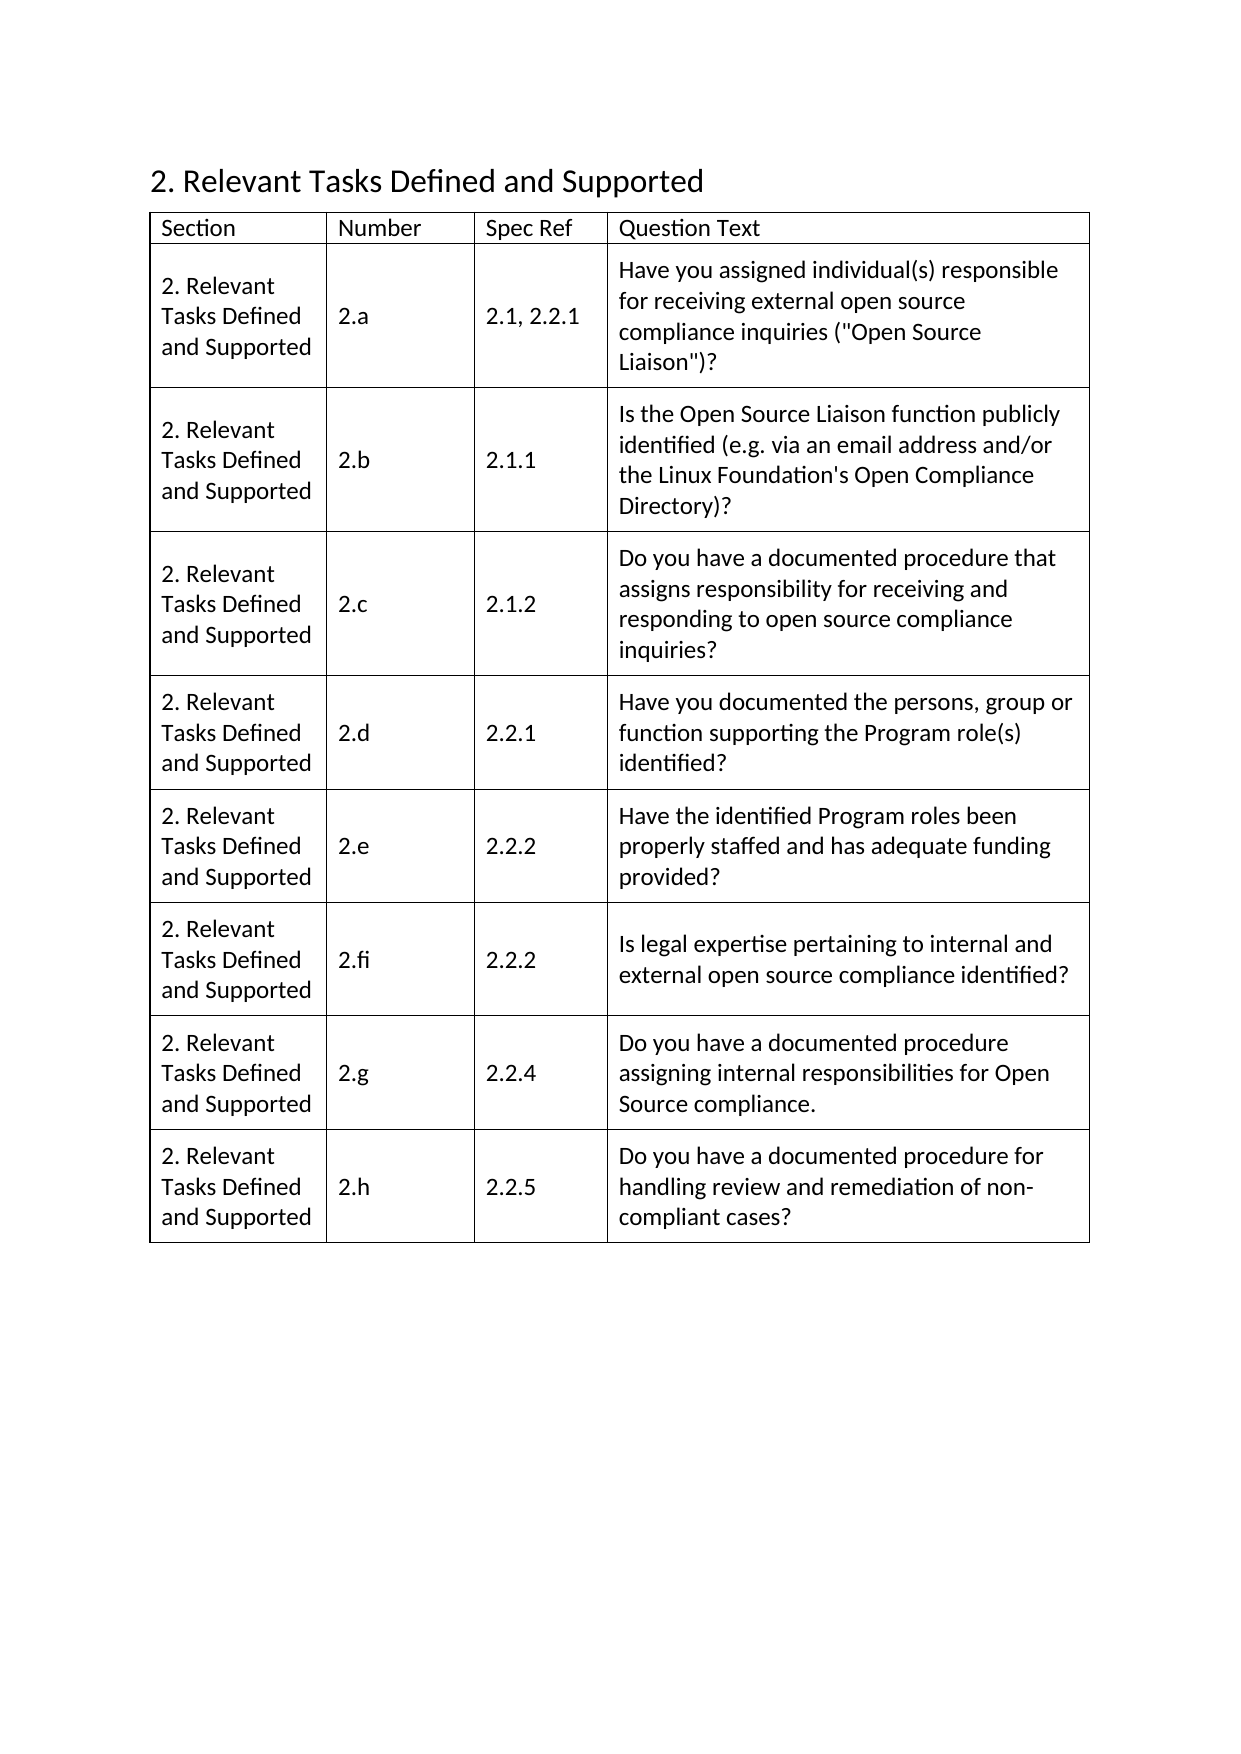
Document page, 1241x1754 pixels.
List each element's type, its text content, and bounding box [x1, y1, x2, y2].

table_cell 2.1, 2.2.1 [475, 244, 607, 387]
table_cell Have the identified Program roles been properly staffed and has adequate funding provided? [608, 790, 1089, 902]
table_cell 2.2.2 [475, 903, 607, 1015]
table_cell Do you have a documented procedure assigning internal responsibilities for Open Source compliance. [608, 1016, 1089, 1129]
table_cell 2.c [327, 532, 474, 675]
table_cell 2.2.2 [475, 790, 607, 902]
table_header Spec Ref [475, 213, 607, 243]
table_cell 2. Relevant Tasks Defined and Supported [151, 388, 326, 531]
table_cell 2.e [327, 790, 474, 902]
table_cell Do you have a documented procedure for handling review and remediation of non-compliant cases? [608, 1130, 1089, 1242]
table_cell 2.2.4 [475, 1016, 607, 1129]
table_cell 2. Relevant Tasks Defined and Supported [151, 1130, 326, 1242]
table_cell 2. Relevant Tasks Defined and Supported [151, 1016, 326, 1129]
table_cell Is legal expertise pertaining to internal and external open source compliance identified? [608, 903, 1089, 1015]
table_cell Have you assigned individual(s) responsible for receiving external open source compliance inquiries ("Open Source Liaison")? [608, 244, 1089, 387]
table_cell 2.1.2 [475, 532, 607, 675]
text 2. Relevant Tasks Defined and Supported [150, 160, 1090, 201]
table_cell 2.1.1 [475, 388, 607, 531]
table_cell Is the Open Source Liaison function publicly identified (e.g. via an email address and/or the Linux Foundation's Open Compliance Directory)? [608, 388, 1089, 531]
table_cell 2.b [327, 388, 474, 531]
table_cell Do you have a documented procedure that assigns responsibility for receiving and responding to open source compliance inquiries? [608, 532, 1089, 675]
table_cell 2.g [327, 1016, 474, 1129]
table_cell 2.fi [327, 903, 474, 1015]
table_cell 2.2.5 [475, 1130, 607, 1242]
table_header Number [327, 213, 474, 243]
table_cell 2. Relevant Tasks Defined and Supported [151, 244, 326, 387]
table_cell Have you documented the persons, group or function supporting the Program role(s) identified? [608, 676, 1089, 788]
table_cell 2.d [327, 676, 474, 788]
table_cell 2. Relevant Tasks Defined and Supported [151, 903, 326, 1015]
table_header Section [151, 213, 326, 243]
table_cell 2. Relevant Tasks Defined and Supported [151, 676, 326, 788]
table_cell 2.2.1 [475, 676, 607, 788]
table_cell 2.h [327, 1130, 474, 1242]
table_cell 2. Relevant Tasks Defined and Supported [151, 790, 326, 902]
table_cell 2.a [327, 244, 474, 387]
table_header Question Text [608, 213, 1089, 243]
table_cell 2. Relevant Tasks Defined and Supported [151, 532, 326, 675]
